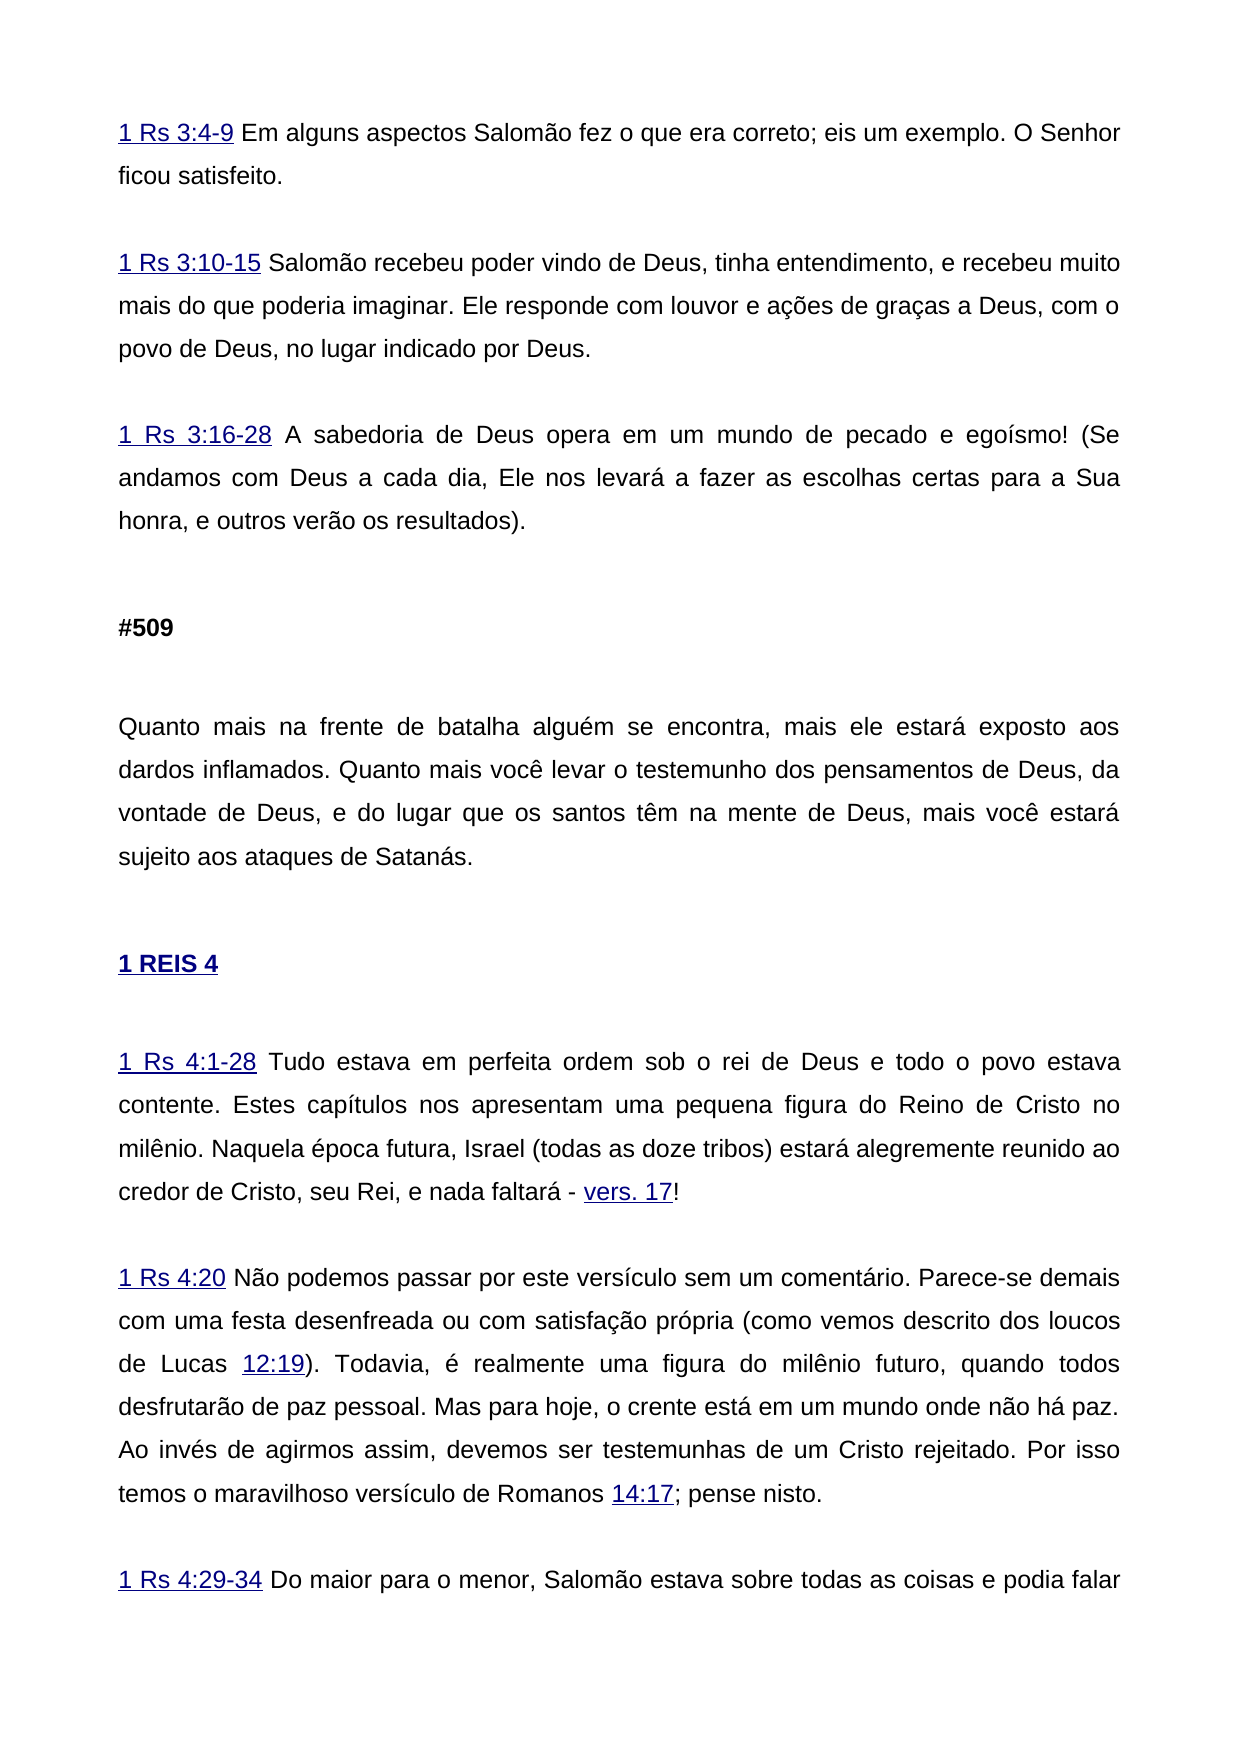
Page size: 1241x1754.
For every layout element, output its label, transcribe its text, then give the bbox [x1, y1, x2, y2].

subtitle 1 REIS 4 [118, 948, 1122, 977]
subtitle #509 [118, 613, 1122, 642]
text 1 Rs 4:20 Não podemos passar por este versículo sem um comentário. Parece-se demais com uma festa desenfreada ou com satisfação própria (como vemos descrito dos loucos de Lucas 12:19). Todavia, é realmente uma figura do milênio futuro, quando todos desfrutarão de paz pessoal. Mas para hoje, o crente está em um mundo onde não há paz. Ao invés de agirmos assim, devemos ser testemunhas de um Cristo rejeitado. Por isso temos o maravilhoso versículo de Romanos 14:17; pense nisto. [118, 1263, 1122, 1507]
text 1 Rs 3:16-28 A sabedoria de Deus opera em um mundo de pecado e egoísmo! (Se andamos com Deus a cada dia, Ele nos levará a fazer as escolhas certas para a Sua honra, e outros verão os resultados). [118, 420, 1122, 535]
text 1 Rs 3:10-15 Salomão recebeu poder vindo de Deus, tinha entendimento, e recebeu muito mais do que poderia imaginar. Ele responde com louvor e ações de graças a Deus, com o povo de Deus, no lugar indicado por Deus. [118, 247, 1122, 362]
text Quanto mais na frente de batalha alguém se encontra, mais ele estará exposto aos dardos inflamados. Quanto mais você levar o testemunho dos pensamentos de Deus, da vontade de Deus, e do lugar que os santos têm na mente de Deus, mais você estará sujeito aos ataques de Satanás. [118, 712, 1122, 870]
text 1 Rs 3:4-9 Em alguns aspectos Salomão fez o que era correto; eis um exemplo. O Senhor ficou satisfeito. [118, 118, 1122, 190]
text 1 Rs 4:1-28 Tudo estava em perfeita ordem sob o rei de Deus e todo o povo estava contente. Estes capítulos nos apresentam uma pequena figura do Reino de Cristo no milênio. Naquela época futura, Israel (todas as doze tribos) estará alegremente reunido ao credor de Cristo, seu Rei, e nada faltará - vers. 17! [118, 1047, 1122, 1205]
text 1 Rs 4:29-34 Do maior para o menor, Salomão estava sobre todas as coisas e podia falar [118, 1565, 1122, 1593]
